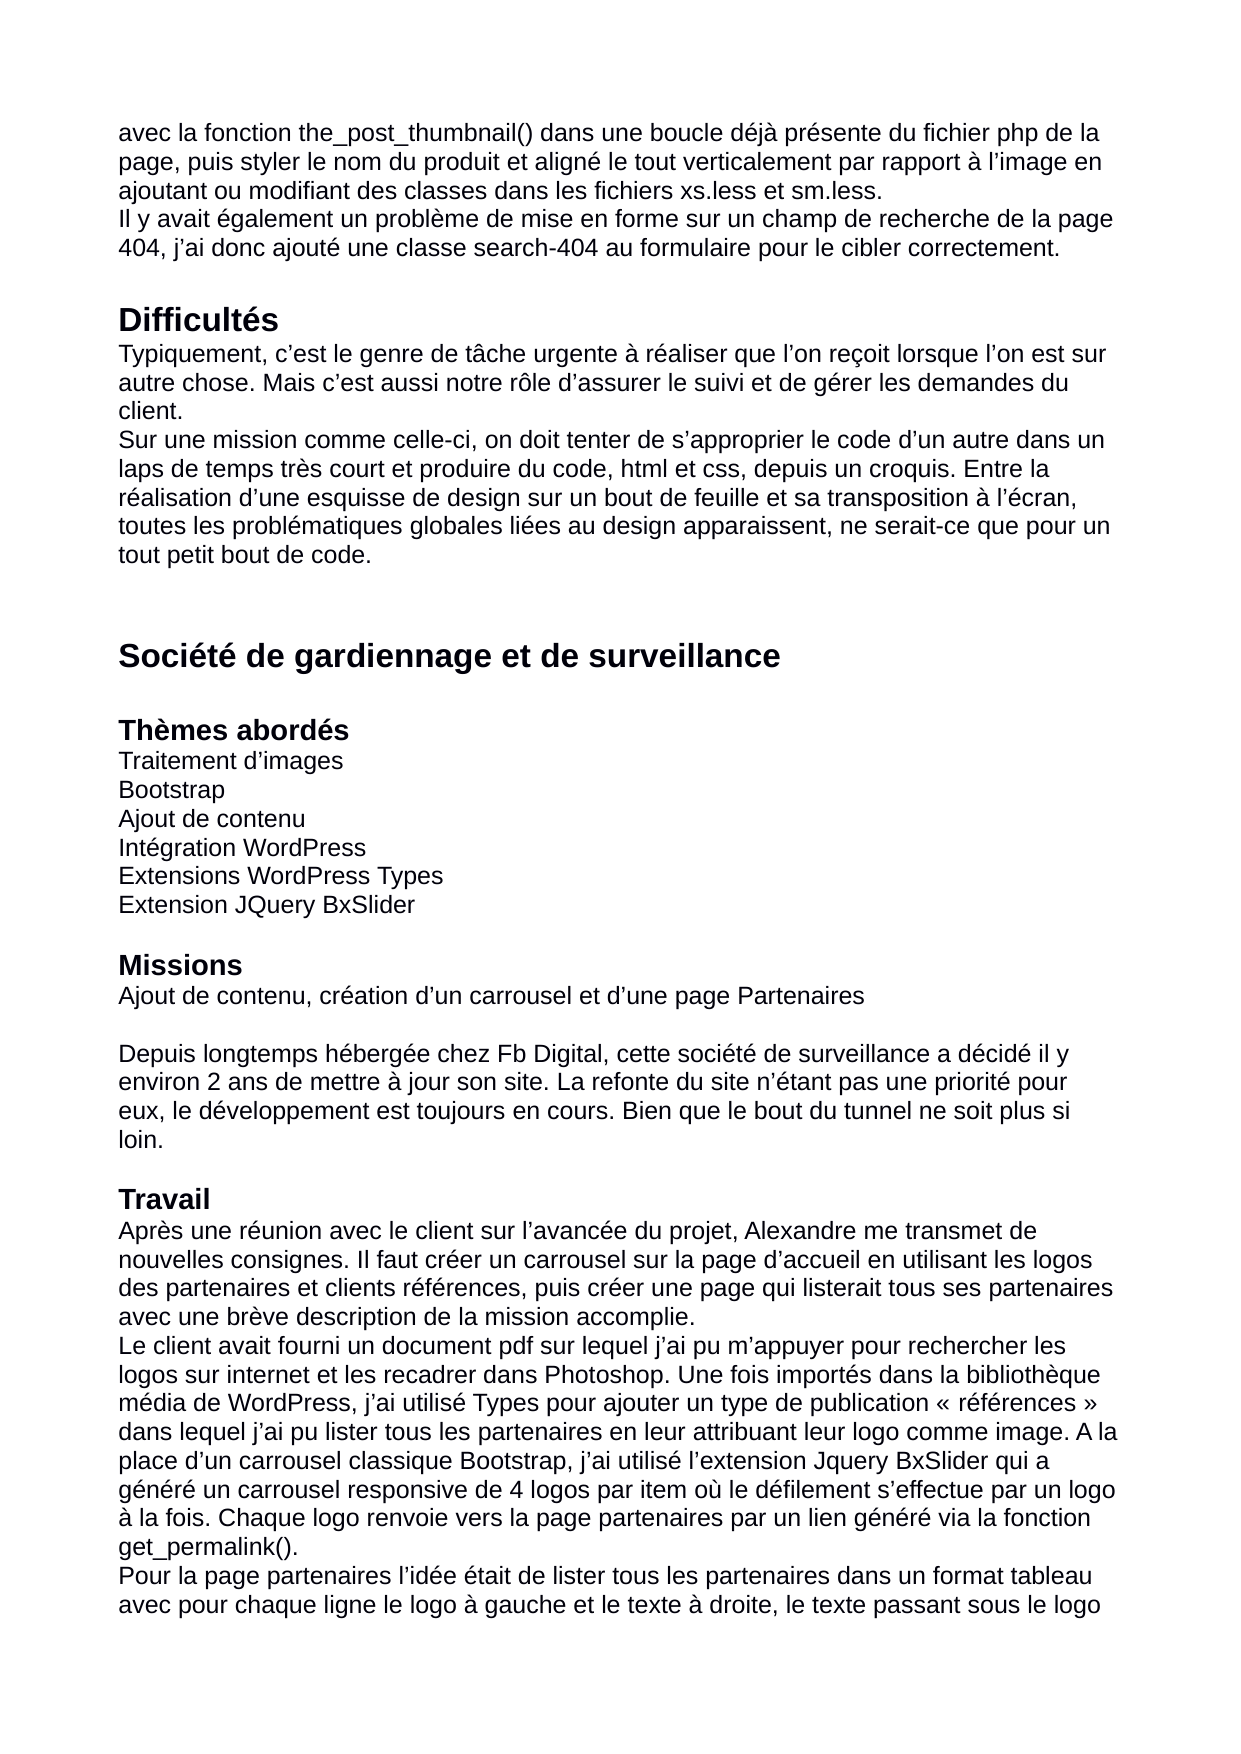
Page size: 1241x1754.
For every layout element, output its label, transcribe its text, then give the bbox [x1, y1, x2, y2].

text Extensions WordPress Types [118, 861, 1122, 890]
text Le client avait fourni un document pdf sur lequel j’ai pu m’appuyer pour rechercher les logos sur internet et les recadrer dans Photoshop. Une fois importés dans la bibliothèque média de WordPress, j’ai utilisé Types pour ajouter un type de publication « références » dans lequel j’ai pu lister tous les partenaires en leur attribuant leur logo comme image. A la place d’un carrousel classique Bootstrap, j’ai utilisé l’extension Jquery BxSlider qui a généré un carrousel responsive de 4 logos par item où le défilement s’effectue par un logo à la fois. Chaque logo renvoie vers la page partenaires par un lien généré via la fonction get_permalink(). [118, 1331, 1122, 1561]
text avec la fonction the_post_thumbnail() dans une boucle déjà présente du fichier php de la page, puis styler le nom du produit et aligné le tout verticalement par rapport à l’image en ajoutant ou modifiant des classes dans les fichiers xs.less et sm.less. [118, 118, 1122, 204]
text Après une réunion avec le client sur l’avancée du projet, Alexandre me transmet de nouvelles consignes. Il faut créer un carrousel sur la page d’accueil en utilisant les logos des partenaires et clients références, puis créer une page qui listerait tous ses partenaires avec une brève description de la mission accomplie. [118, 1216, 1122, 1331]
text Bootstrap [118, 775, 1122, 804]
text Travail [118, 1182, 1122, 1216]
text Ajout de contenu, création d’un carrousel et d’une page Partenaires [118, 981, 1122, 1010]
text Ajout de contenu [118, 804, 1122, 833]
text Missions [118, 948, 1122, 981]
text Thèmes abordés [118, 713, 1122, 746]
text Pour la page partenaires l’idée était de lister tous les partenaires dans un format tableau avec pour chaque ligne le logo à gauche et le texte à droite, le texte passant sous le logo [118, 1561, 1122, 1618]
text Typiquement, c’est le genre de tâche urgente à réaliser que l’on reçoit lorsque l’on est sur autre chose. Mais c’est aussi notre rôle d’assurer le suivi et de gérer les demandes du client. [118, 339, 1122, 425]
text Difficultés [118, 300, 1122, 339]
text Intégration WordPress [118, 833, 1122, 861]
text Il y avait également un problème de mise en forme sur un champ de recherche de la page 404, j’ai donc ajouté une classe search-404 au formulaire pour le cibler correctement. [118, 204, 1122, 262]
text Depuis longtemps hébergée chez Fb Digital, cette société de surveillance a décidé il y environ 2 ans de mettre à jour son site. La refonte du site n’étant pas une priorité pour eux, le développement est toujours en cours. Bien que le bout du tunnel ne soit plus si loin. [118, 1039, 1122, 1154]
text Sur une mission comme celle-ci, on doit tenter de s’approprier le code d’un autre dans un laps de temps très court et produire du code, html et css, depuis un croquis. Entre la réalisation d’une esquisse de design sur un bout de feuille et sa transposition à l’écran, toutes les problématiques globales liées au design apparaissent, ne serait-ce que pour un tout petit bout de code. [118, 425, 1122, 569]
text Société de gardiennage et de surveillance [118, 636, 1122, 674]
text Extension JQuery BxSlider [118, 890, 1122, 919]
text Traitement d’images [118, 746, 1122, 775]
